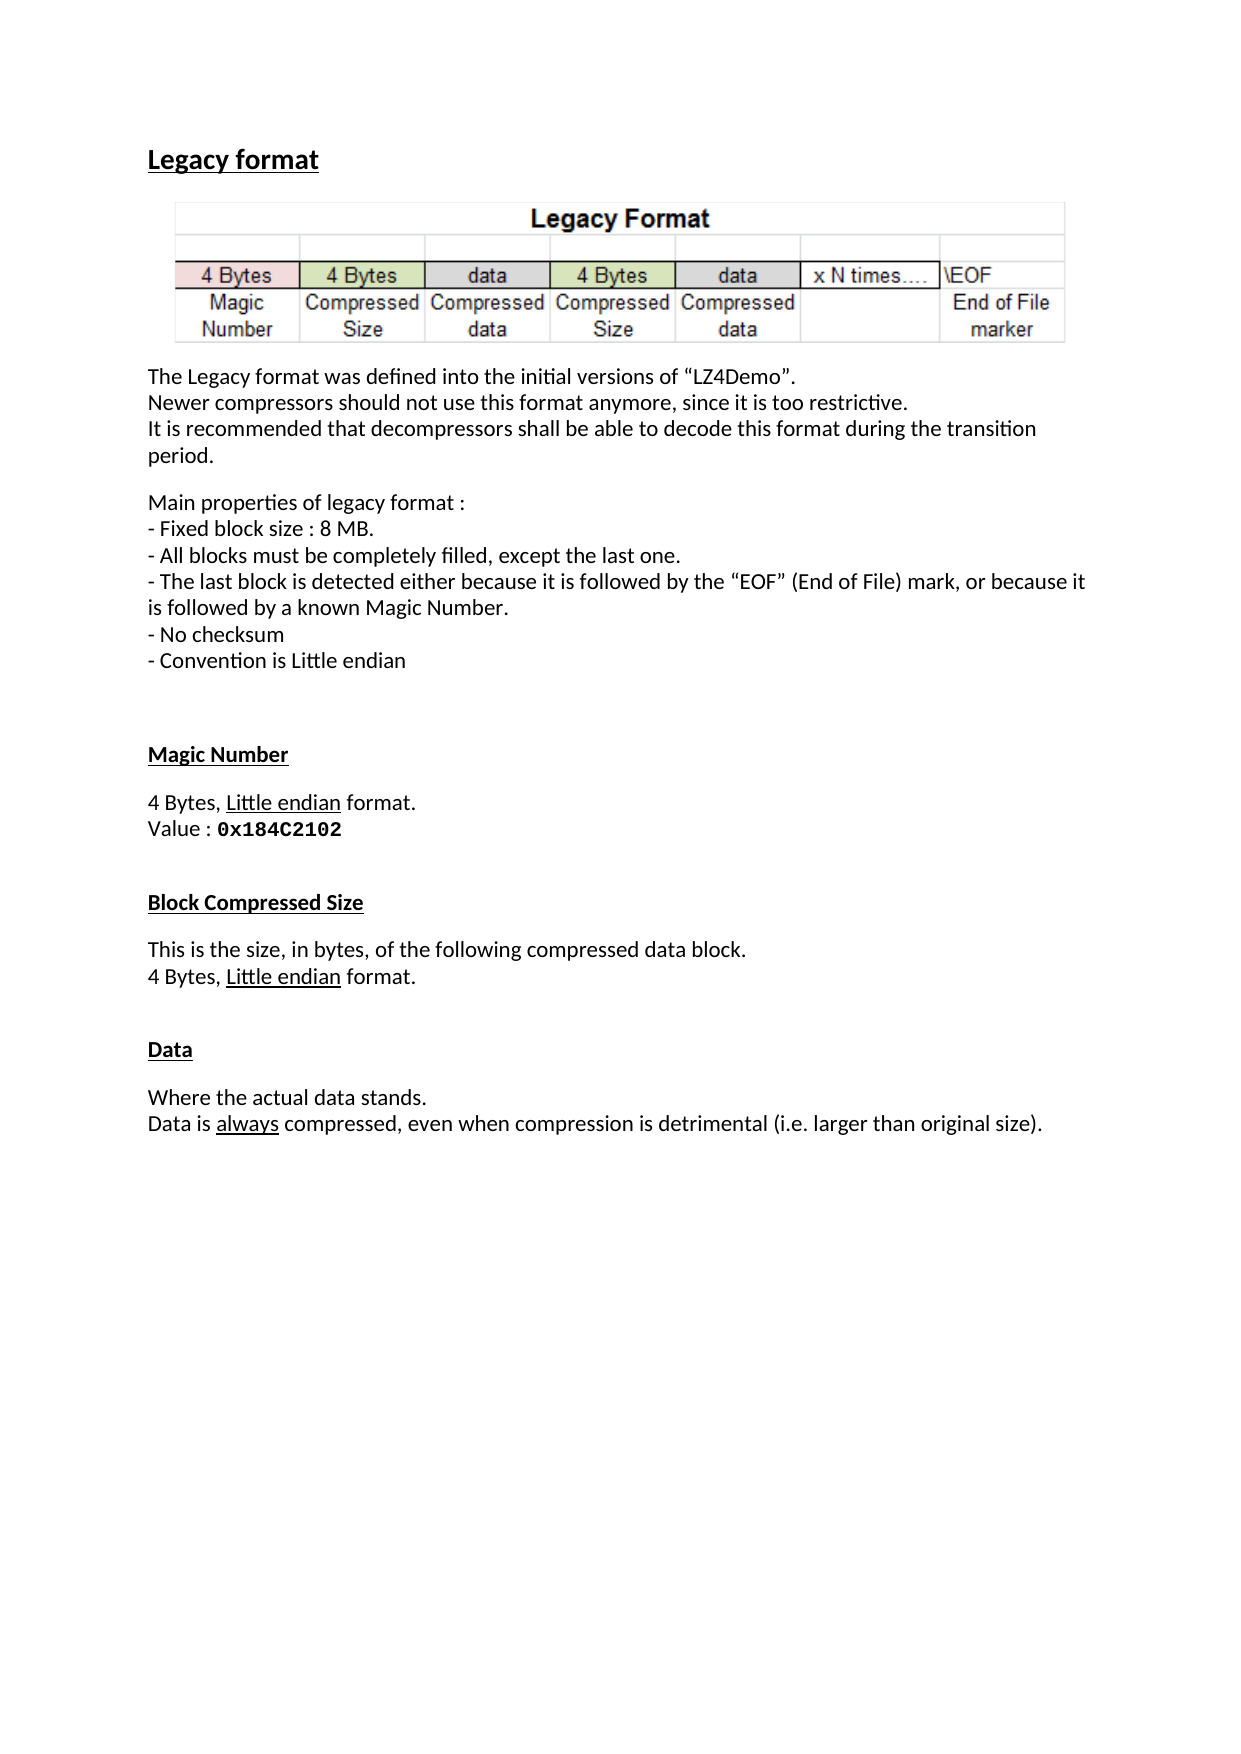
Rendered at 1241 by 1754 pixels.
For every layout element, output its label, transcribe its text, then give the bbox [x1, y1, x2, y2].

text Main properties of legacy format : - Fixed block size : 8 MB. - All blocks must be completely filled, except the last one. - The last block is detected either because it is followed by the “EOF” (End of File) mark, or because it is followed by a known Magic Number. - No checksum - Convention is Little endian [148, 493, 1093, 674]
picture [174, 202, 1066, 343]
text Where the actual data stands. Data is always compressed, even when compression is detrimental (i.e. larger than original size). [148, 1088, 1093, 1137]
text The Legacy format was defined into the initial versions of “LZ4Demo”. Newer compressors should not use this format anymore, since it is too restrictive. It is recommended that decompressors shall be able to decode this format during the transition period. [148, 367, 1093, 469]
text 4 Bytes, Little endian format. Value : 0x184C2102 [148, 793, 1093, 869]
text Magic Number [148, 746, 1093, 768]
text Legacy format [148, 148, 1093, 177]
text Block Compressed Size [148, 893, 1093, 916]
text Data [148, 1041, 1093, 1063]
text This is the size, in bytes, of the following compressed data block. 4 Bytes, Little endian format. [148, 941, 1093, 1016]
